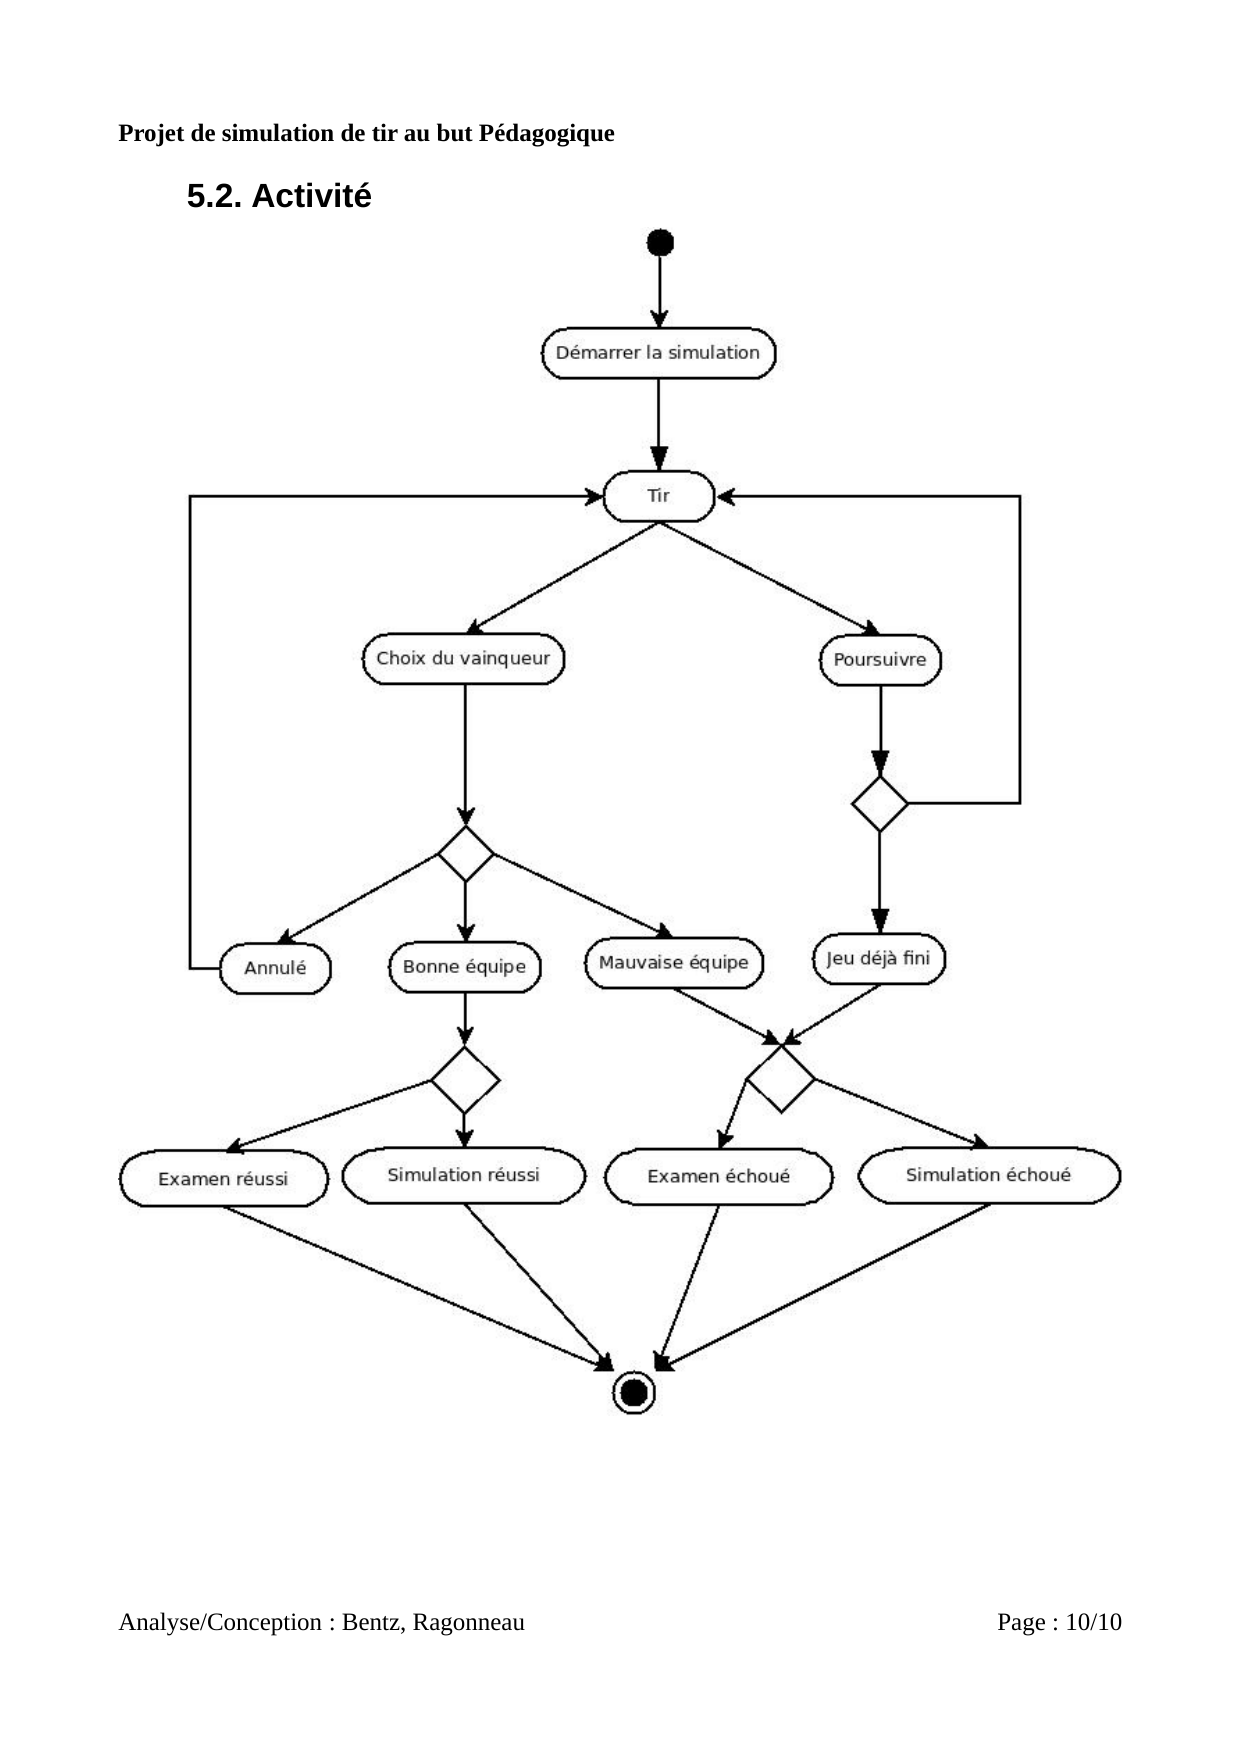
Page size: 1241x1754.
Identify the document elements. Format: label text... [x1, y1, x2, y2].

subtitle Activité [177, 176, 1122, 215]
picture [118, 227, 1123, 1416]
